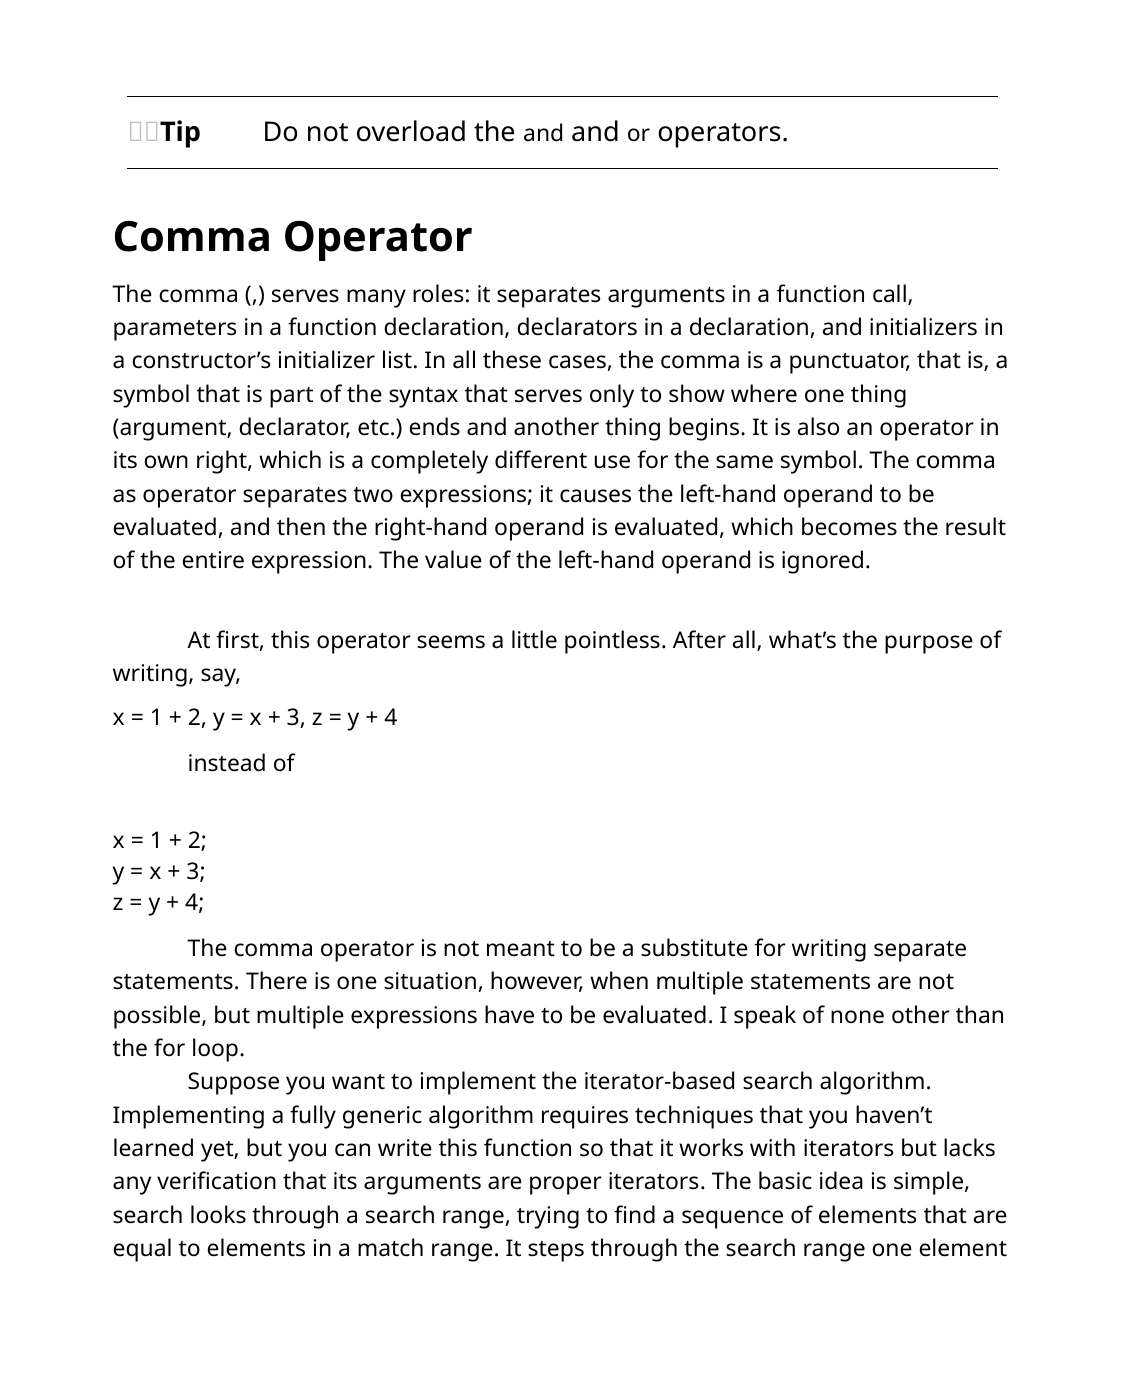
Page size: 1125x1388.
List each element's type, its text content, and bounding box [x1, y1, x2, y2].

text x = 1 + 2; [112, 823, 1012, 855]
text instead of [112, 744, 1012, 778]
text x = 1 + 2, y = x + 3, z = y + 4 [112, 701, 1012, 732]
text Suppose you want to implement the iterator-based search algorithm. Implementing a fully generic algorithm requires techniques that you haven’t learned yet, but you can write this function so that it works with iterators but lacks any verification that its arguments are proper iterators. The basic idea is simple, search looks through a search range, trying to find a sequence of elements that are equal to elements in a match range. It steps through the search range one element [112, 1063, 1012, 1263]
text The comma operator is not meant to be a substitute for writing separate statements. There is one situation, however, when multiple statements are not possible, but multiple expressions have to be evaluated. I speak of none other than the for loop. [112, 930, 1012, 1063]
text z = y + 4; [112, 886, 1012, 917]
text y = x + 3; [112, 855, 1012, 886]
subtitle Comma Operator [112, 206, 1012, 263]
text At first, this operator seems a little pointless. After all, what’s the purpose of writing, say, [112, 621, 1012, 688]
text The comma (,) serves many roles: it separates arguments in a function call, parameters in a function declaration, declarators in a declaration, and initializers in a constructor’s initializer list. In all these cases, the comma is a punctuator, that is, a symbol that is part of the syntax that serves only to show where one thing (argument, declarator, etc.) ends and another thing begins. It is also an operator in its own right, which is a completely different use for the same symbol. The comma as operator separates two expressions; it causes the left-hand operand to be evaluated, and then the right-hand operand is evaluated, which becomes the result of the entire expression. The value of the left-hand operand is ignored. [112, 276, 1012, 576]
text Tip Do not overload the and and or operators. [127, 97, 998, 168]
